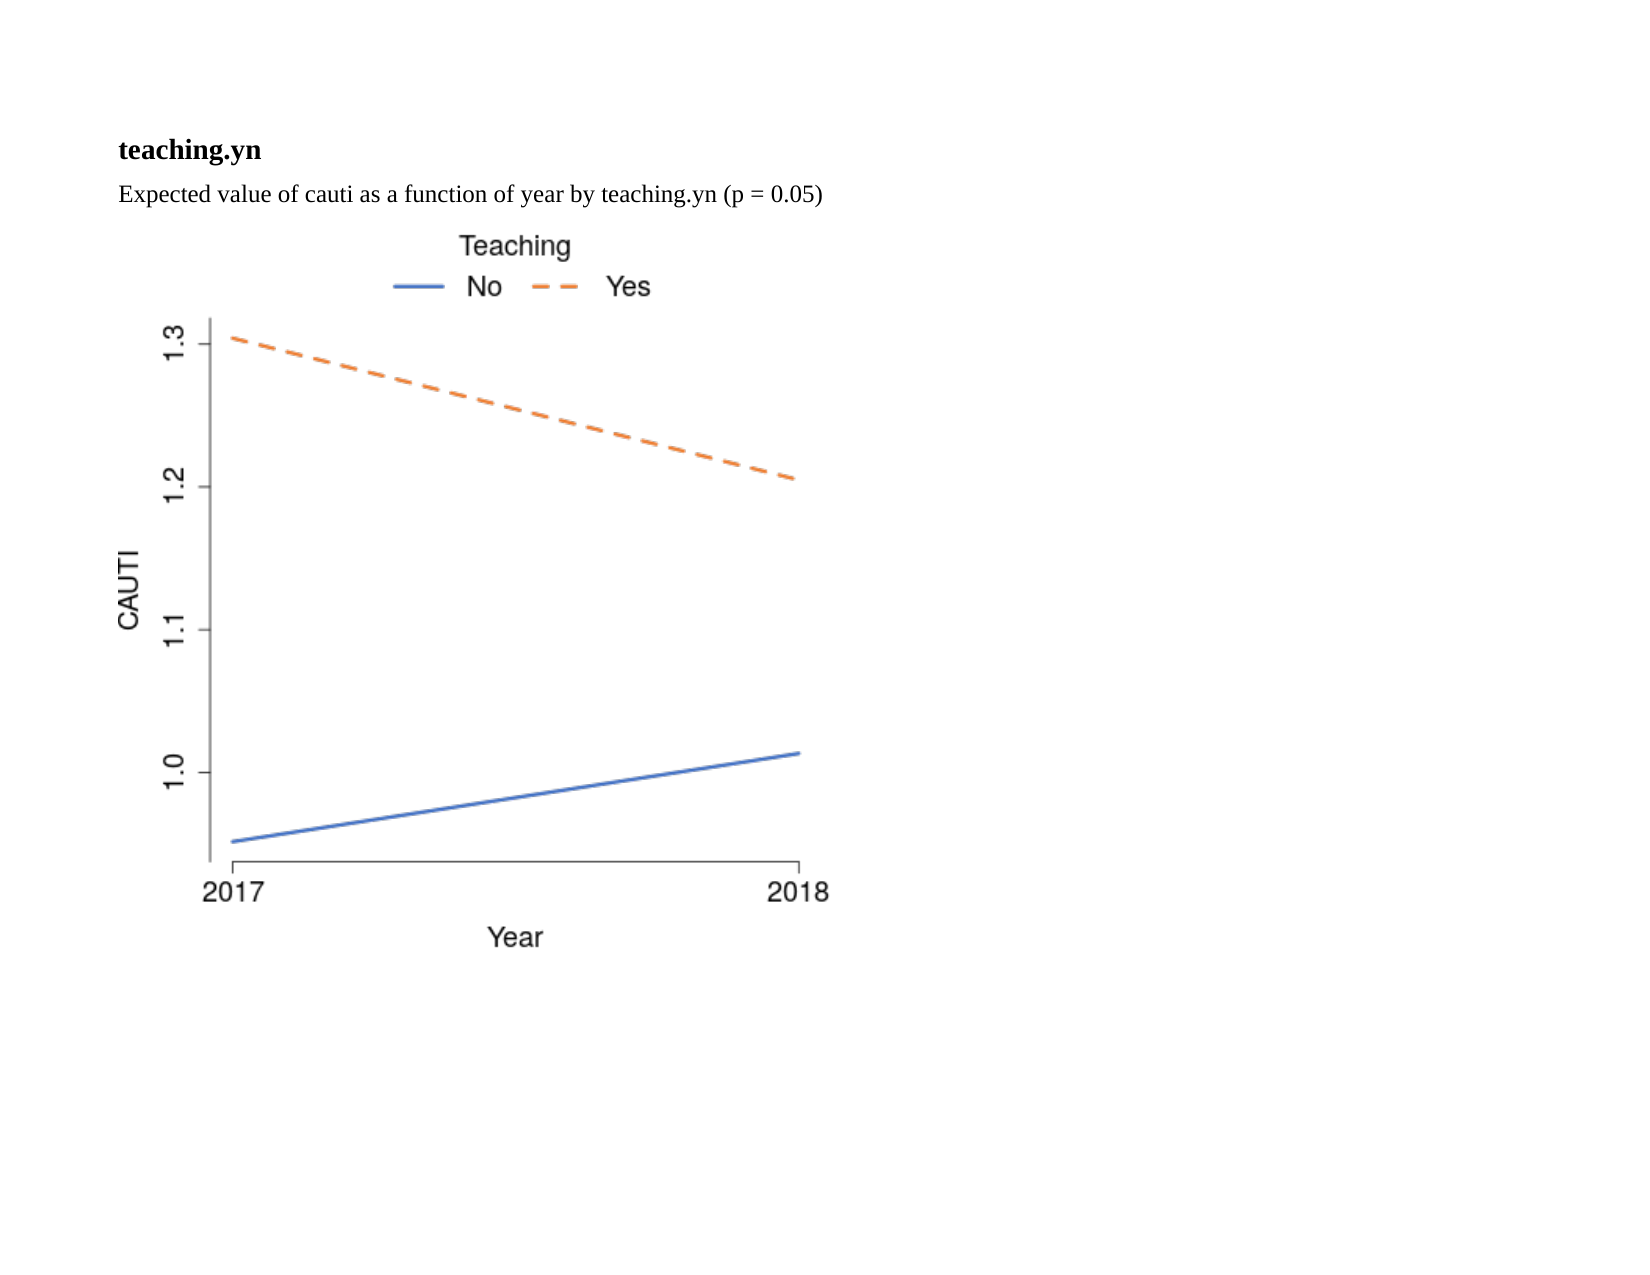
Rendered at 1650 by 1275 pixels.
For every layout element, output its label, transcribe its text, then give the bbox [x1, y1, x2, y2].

subtitle teaching.yn [118, 133, 1532, 166]
picture [118, 226, 869, 977]
text Expected value of cauti as a function of year by teaching.yn (p = 0.05) [118, 179, 1532, 207]
